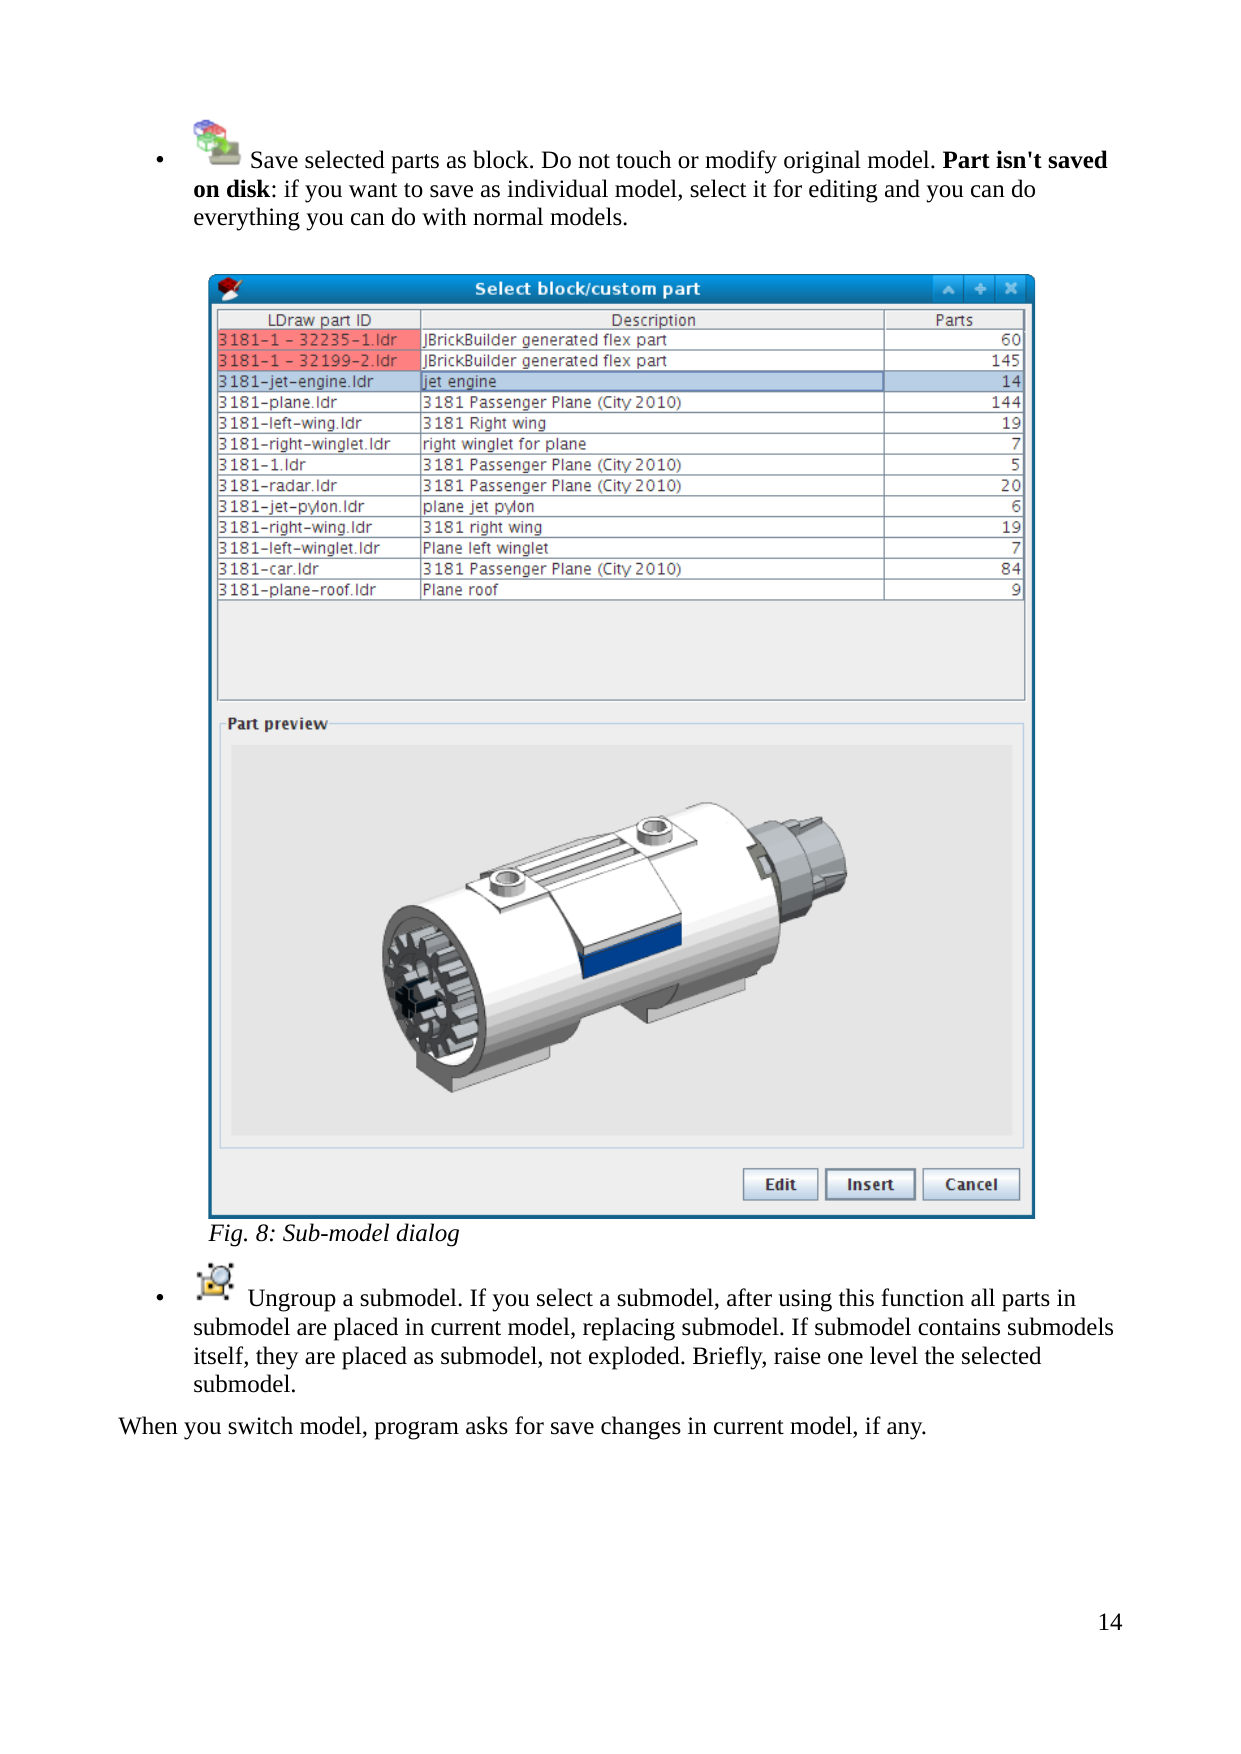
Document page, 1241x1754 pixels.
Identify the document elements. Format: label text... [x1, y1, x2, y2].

picture [193, 118, 244, 169]
picture [476, 283, 485, 294]
picture [676, 285, 684, 294]
picture [208, 277, 1035, 1219]
list Save selected parts as block. Do not touch or modify original model. Part isn't saved on disk: if you want to save as individual model, select it for editing and you can do everything you can do with normal models. [156, 118, 1122, 231]
picture [965, 274, 1026, 294]
picture [687, 283, 699, 294]
picture [488, 285, 496, 294]
list Fig. 8: Sub-model dialog [208, 1219, 1035, 1247]
picture [934, 274, 963, 294]
picture [539, 282, 547, 294]
picture [556, 285, 564, 294]
picture [613, 283, 628, 294]
list Ungroup a submodel. If you select a submodel, after using this function all parts in submodel are placed in current model, replacing submodel. If submodel contains submodels itself, they are placed as submodel, not exploded. Briefly, raise one level the selected submodel. [156, 244, 1122, 1398]
text When you switch model, program asks for save changes in current model, if any. [118, 1411, 1122, 1439]
picture [193, 1258, 241, 1307]
picture [631, 285, 640, 294]
picture [643, 285, 655, 294]
picture [592, 285, 610, 294]
picture [505, 285, 513, 294]
picture [517, 283, 530, 294]
